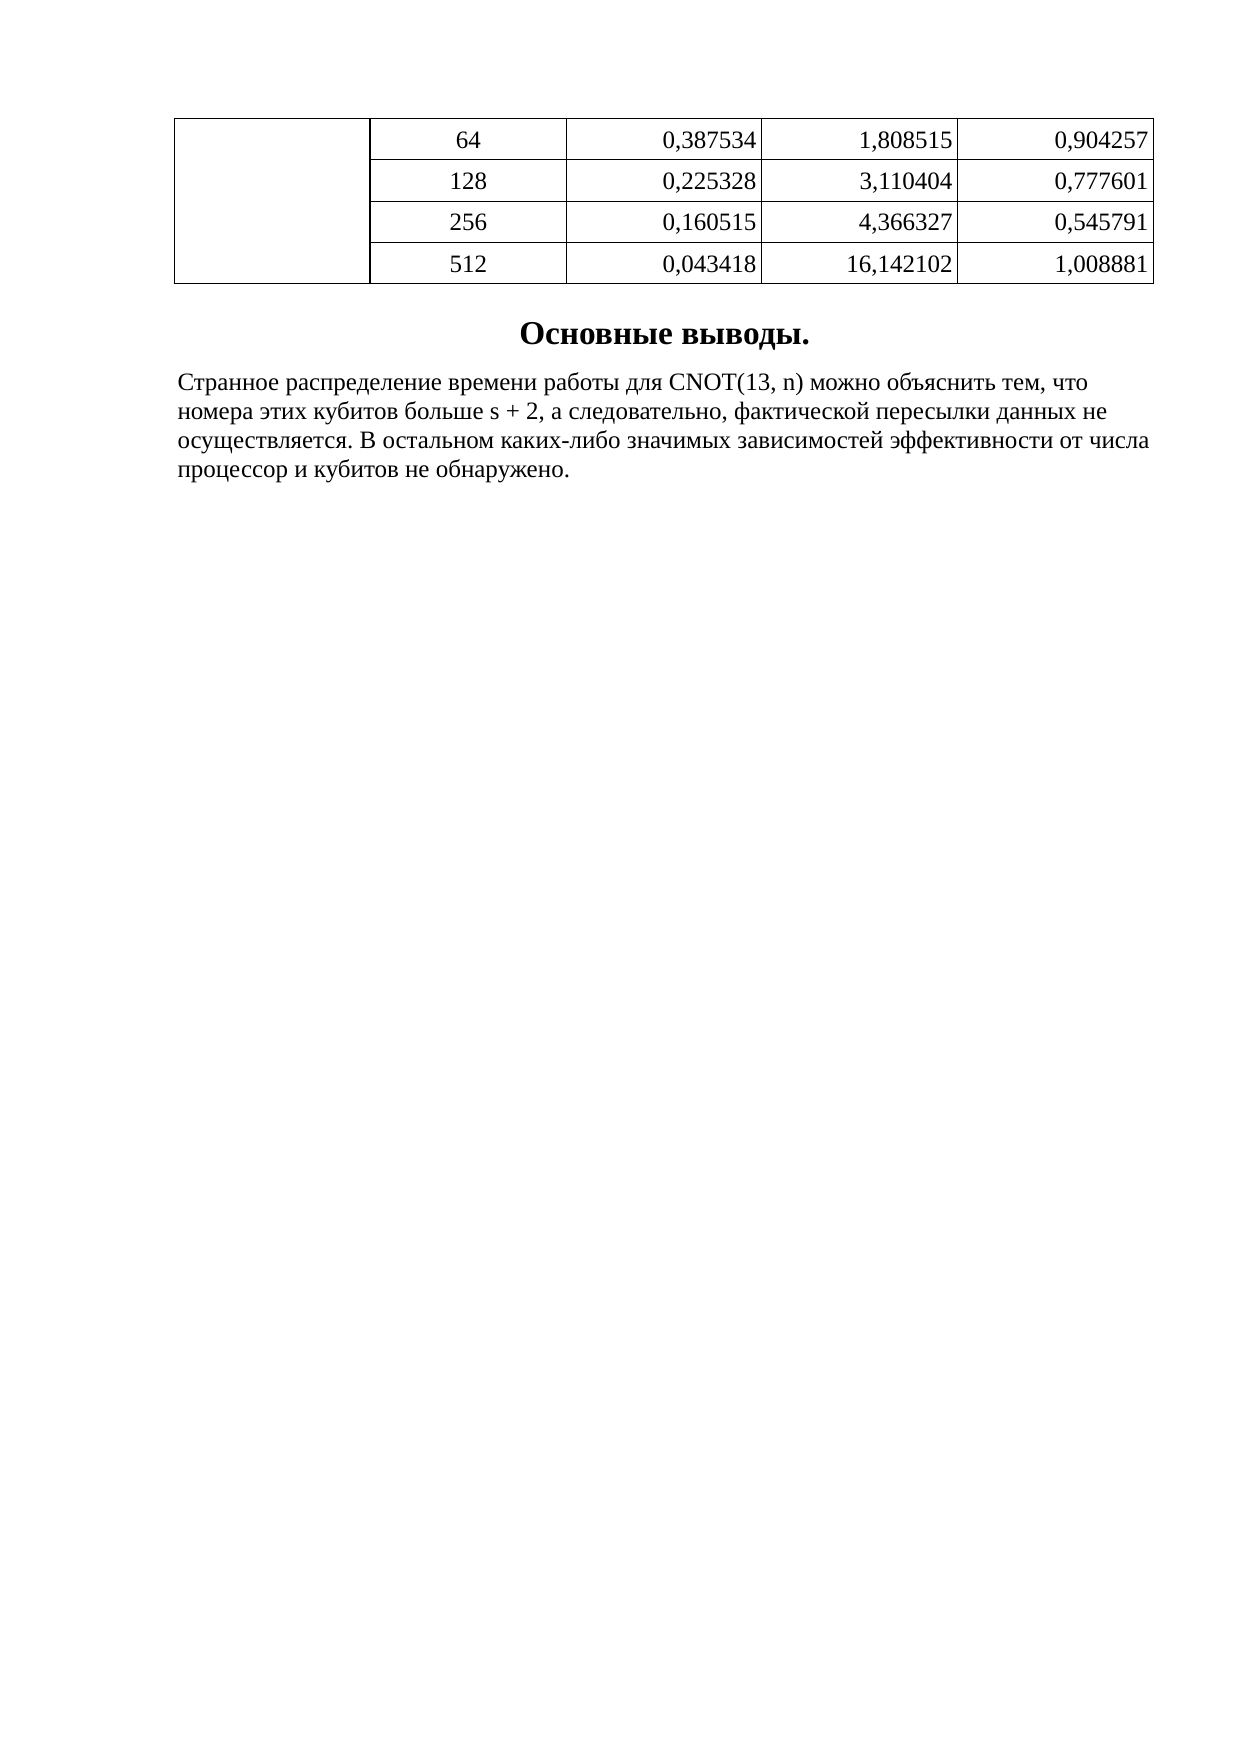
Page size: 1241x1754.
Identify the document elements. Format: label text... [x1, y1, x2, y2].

table_cell 0,225328 [567, 160, 761, 201]
table_cell 0,160515 [567, 202, 761, 242]
subtitle Основные выводы. [177, 313, 1152, 351]
table_cell 512 [371, 243, 566, 283]
table_cell 0,777601 [958, 160, 1153, 201]
table_cell [175, 119, 369, 283]
table_cell 256 [371, 202, 566, 242]
table_cell 0,043418 [567, 243, 761, 283]
text Странное распределение времени работы для CNOT(13, n) можно объяснить тем, что номера этих кубитов больше s + 2, а следовательно, фактической пересылки данных не осуществляется. В остальном каких-либо значимых зависимостей эффективности от числа процессор и кубитов не обнаружено. [177, 367, 1152, 482]
table_cell 4,366327 [762, 202, 957, 242]
table_cell 16,142102 [762, 243, 957, 283]
table_cell 1,008881 [958, 243, 1153, 283]
table_cell 0,545791 [958, 202, 1153, 242]
table_cell 64 [371, 119, 566, 159]
table_cell 128 [371, 160, 566, 201]
table_cell 0,904257 [958, 119, 1153, 159]
table_cell 0,387534 [567, 119, 761, 159]
table_cell 3,110404 [762, 160, 957, 201]
table_cell 1,808515 [762, 119, 957, 159]
